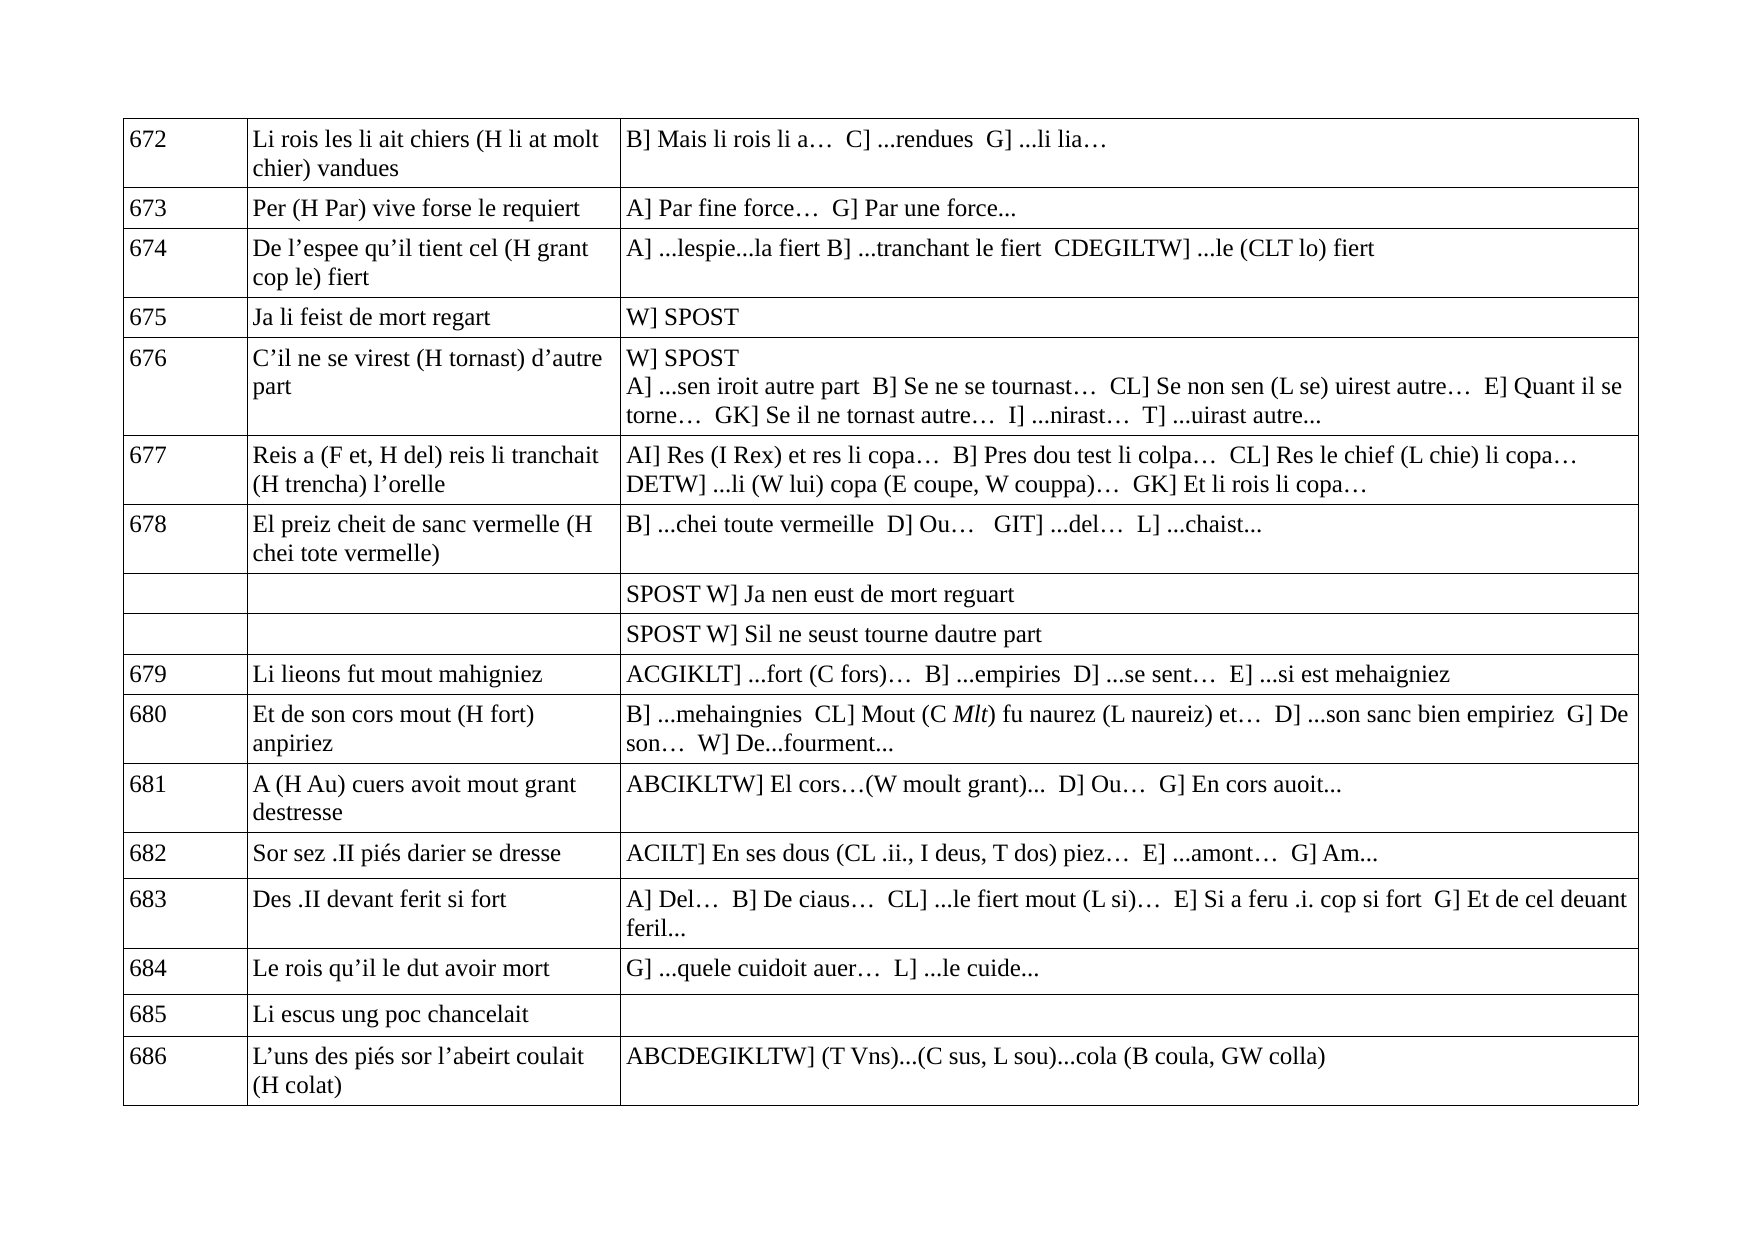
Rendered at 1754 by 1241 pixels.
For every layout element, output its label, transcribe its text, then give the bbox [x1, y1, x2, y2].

table_cell C’il ne se virest (H tornast) d’autre part [248, 338, 620, 435]
table_cell G] ...quele cuidoit auer… L] ...le cuide... [621, 949, 1638, 994]
table_cell [124, 574, 247, 613]
table_cell A] Del… B] De ciaus… CL] ...le fiert mout (L si)… E] Si a feru .i. cop si fort G] Et de cel deuant feril... [621, 879, 1638, 947]
table_cell 684 [124, 949, 247, 994]
table_cell AI] Res (I Rex) et res li copa… B] Pres dou test li colpa… CL] Res le chief (L chie) li copa… DETW] ...li (W lui) copa (E coupe, W couppa)… GK] Et li rois li copa… [621, 436, 1638, 504]
table_cell 686 [124, 1037, 247, 1104]
table_cell 682 [124, 833, 247, 878]
table_cell 677 [124, 436, 247, 504]
table_cell A (H Au) cuers avoit mout grant destresse [248, 764, 620, 832]
table_cell A] ...lespie...la fiert B] ...tranchant le fiert CDEGILTW] ...le (CLT lo) fiert [621, 229, 1638, 297]
table_cell A] Par fine force… G] Par une force... [621, 188, 1638, 227]
table_cell [124, 614, 247, 653]
table_cell L’uns des piés sor l’abeirt coulait (H colat) [248, 1037, 620, 1104]
table_cell El preiz cheit de sanc vermelle (H chei tote vermelle) [248, 505, 620, 573]
table_cell W] SPOST A] ...sen iroit autre part B] Se ne se tournast… CL] Se non sen (L se) uirest autre… E] Quant il se torne… GK] Se il ne tornast autre… I] ...nirast… T] ...uirast autre... [621, 338, 1638, 435]
table_cell 679 [124, 655, 247, 694]
table_cell Reis a (F et, H del) reis li tranchait (H trencha) l’orelle [248, 436, 620, 504]
table_cell 676 [124, 338, 247, 435]
table_cell 673 [124, 188, 247, 227]
table_cell [248, 614, 620, 653]
table_cell 681 [124, 764, 247, 832]
table_cell 685 [124, 995, 247, 1036]
table_cell [248, 574, 620, 613]
table_cell ABCIKLTW] El cors…(W moult grant)... D] Ou… G] En cors auoit... [621, 764, 1638, 832]
table_cell ABCDEGIKLTW] (T Vns)...(C sus, L sou)...cola (B coula, GW colla) [621, 1037, 1638, 1104]
table_cell Sor sez .II piés darier se dresse [248, 833, 620, 878]
table_cell Li rois les li ait chiers (H li at molt chier) vandues [248, 119, 620, 187]
table_cell [621, 995, 1638, 1036]
table_cell Des .II devant ferit si fort [248, 879, 620, 947]
table_cell SPOST W] Sil ne seust tourne dautre part [621, 614, 1638, 653]
table_cell Ja li feist de mort regart [248, 298, 620, 337]
table_cell 678 [124, 505, 247, 573]
table_cell Et de son cors mout (H fort) anpiriez [248, 695, 620, 763]
table_cell B] ...mehaingnies CL] Mout (C Mlt) fu naurez (L naureiz) et… D] ...son sanc bien empiriez G] De son… W] De...fourment... [621, 695, 1638, 763]
table_cell 672 [124, 119, 247, 187]
table_cell Per (H Par) vive forse le requiert [248, 188, 620, 227]
table_cell Li lieons fut mout mahigniez [248, 655, 620, 694]
table_cell 675 [124, 298, 247, 337]
table_cell SPOST W] Ja nen eust de mort reguart [621, 574, 1638, 613]
table_cell Le rois qu’il le dut avoir mort [248, 949, 620, 994]
table_cell De l’espee qu’il tient cel (H grant cop le) fiert [248, 229, 620, 297]
table_cell B] Mais li rois li a… C] ...rendues G] ...li lia… [621, 119, 1638, 187]
table_cell W] SPOST [621, 298, 1638, 337]
table_cell Li escus ung poc chancelait [248, 995, 620, 1036]
table_cell 674 [124, 229, 247, 297]
table_cell ACILT] En ses dous (CL .ii., I deus, T dos) piez… E] ...amont… G] Am... [621, 833, 1638, 878]
table_cell B] ...chei toute vermeille D] Ou… GIT] ...del… L] ...chaist... [621, 505, 1638, 573]
table_cell 680 [124, 695, 247, 763]
table_cell 683 [124, 879, 247, 947]
table_cell ACGIKLT] ...fort (C fors)… B] ...empiries D] ...se sent… E] ...si est mehaigniez [621, 655, 1638, 694]
